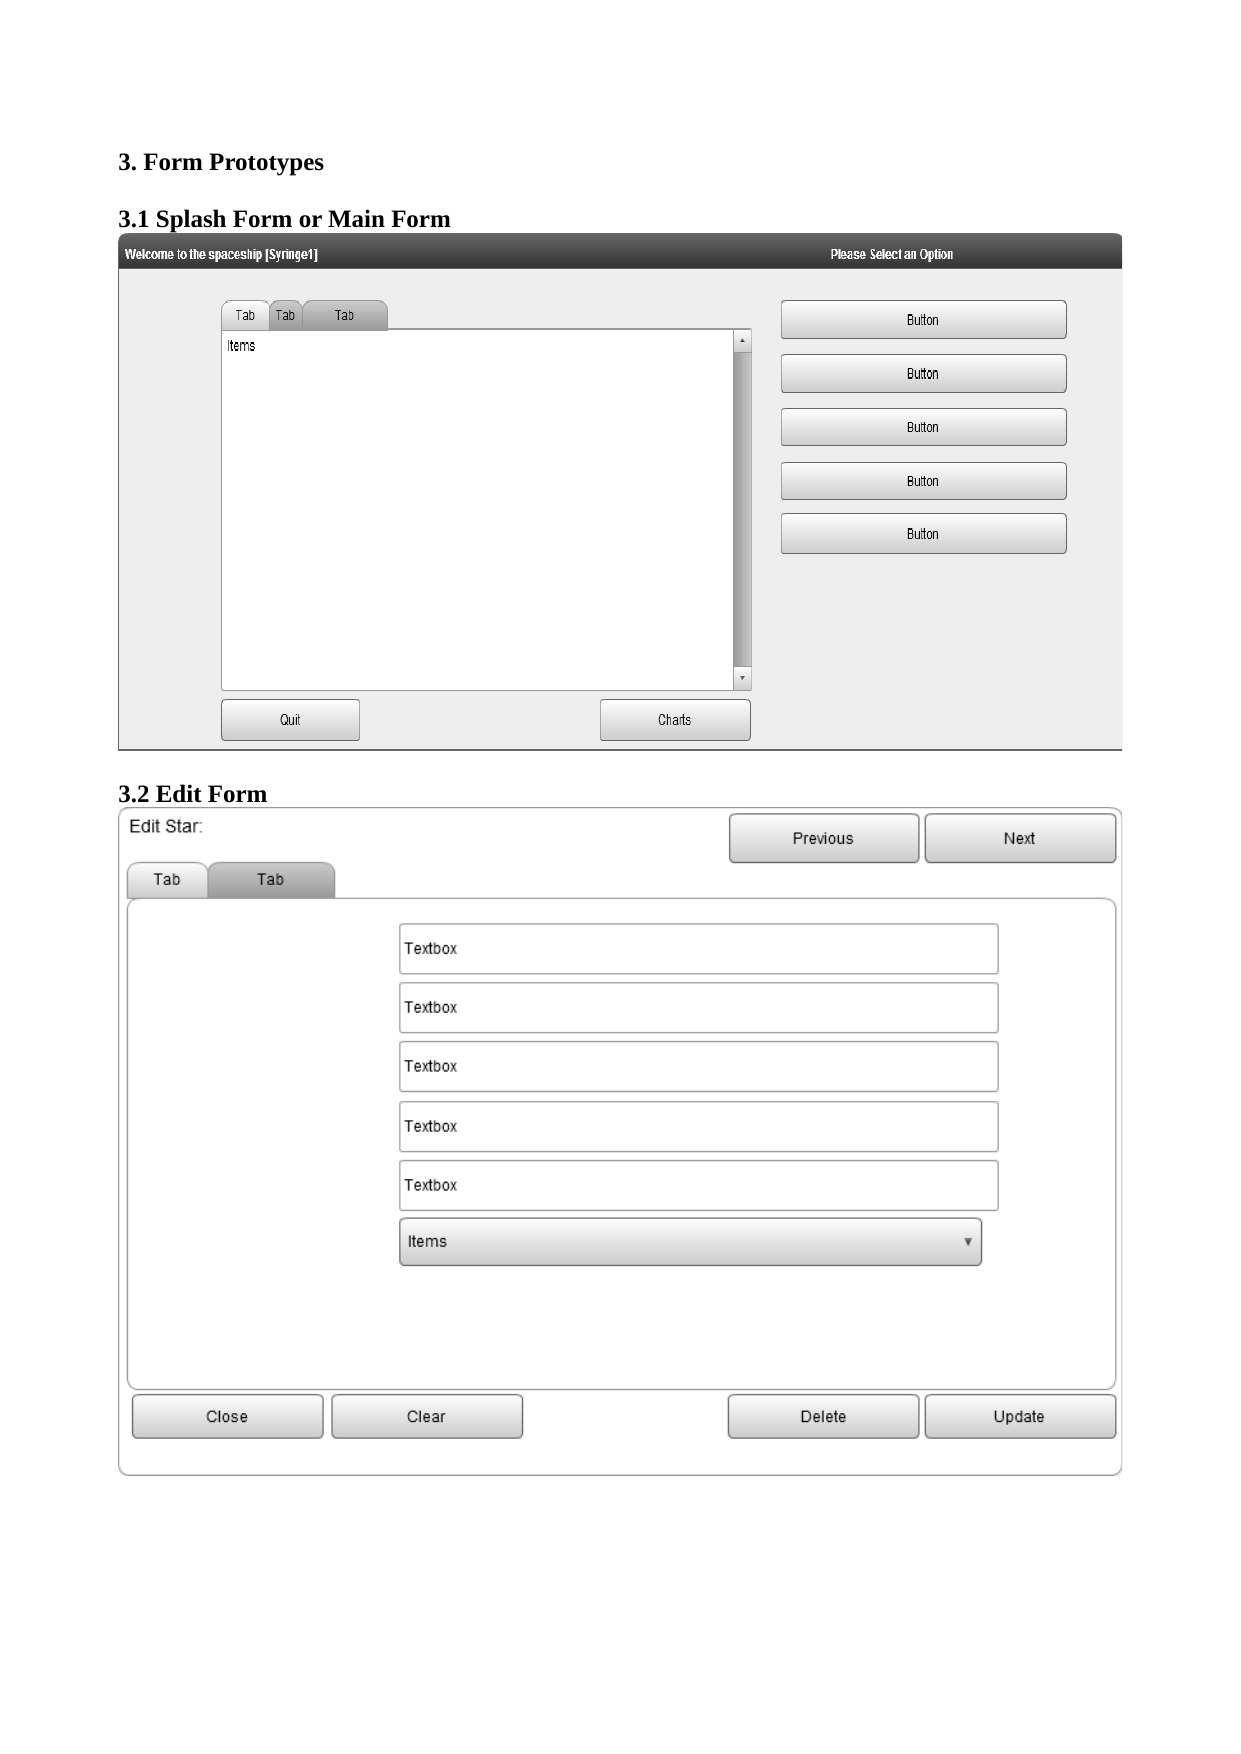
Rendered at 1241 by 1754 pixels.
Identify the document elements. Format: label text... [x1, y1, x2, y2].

text 3. Form Prototypes [118, 147, 1122, 176]
picture [118, 807, 1123, 1476]
text 3.2 Edit Form [118, 779, 1122, 807]
text 3.1 Splash Form or Main Form [118, 204, 1122, 233]
picture [118, 233, 1123, 751]
